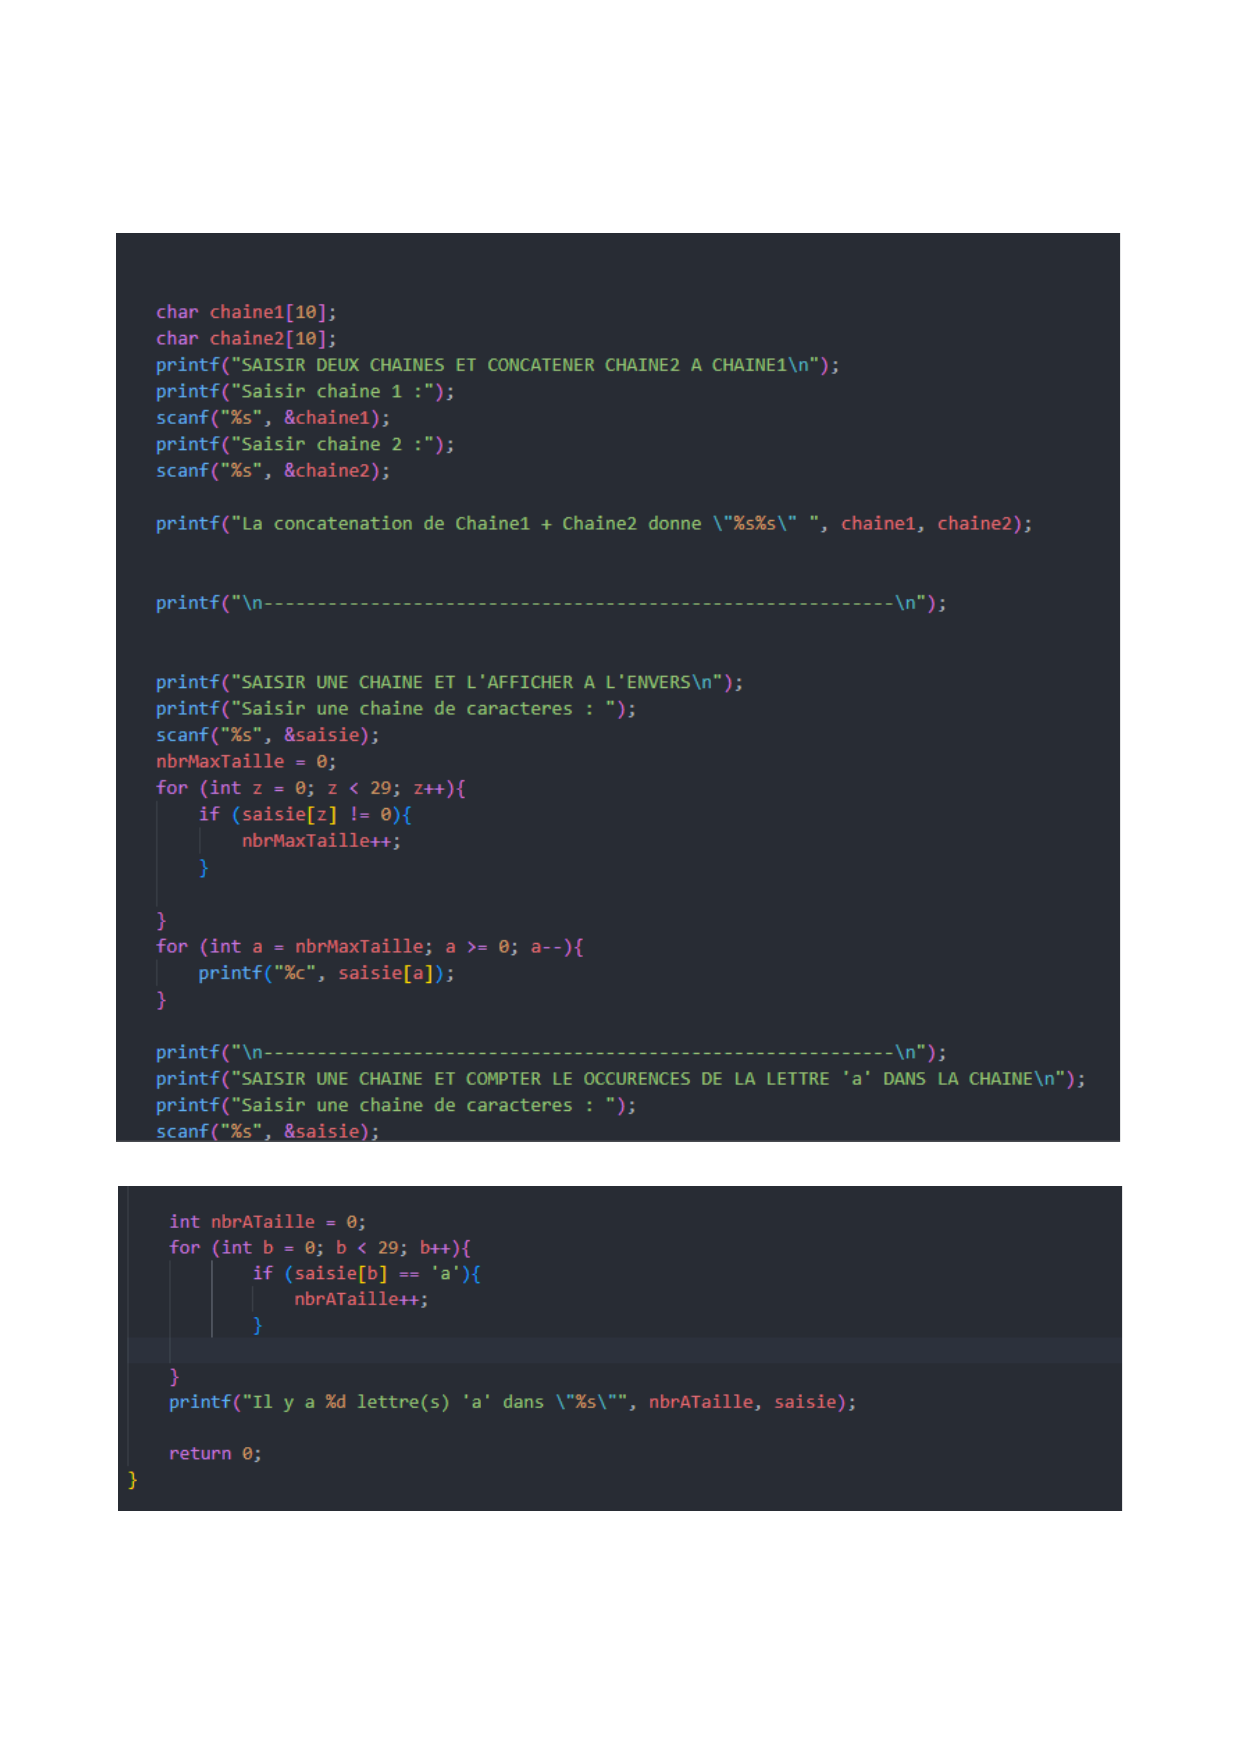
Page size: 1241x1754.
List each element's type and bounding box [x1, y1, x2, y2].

picture [116, 233, 1121, 1142]
picture [118, 1186, 1123, 1511]
